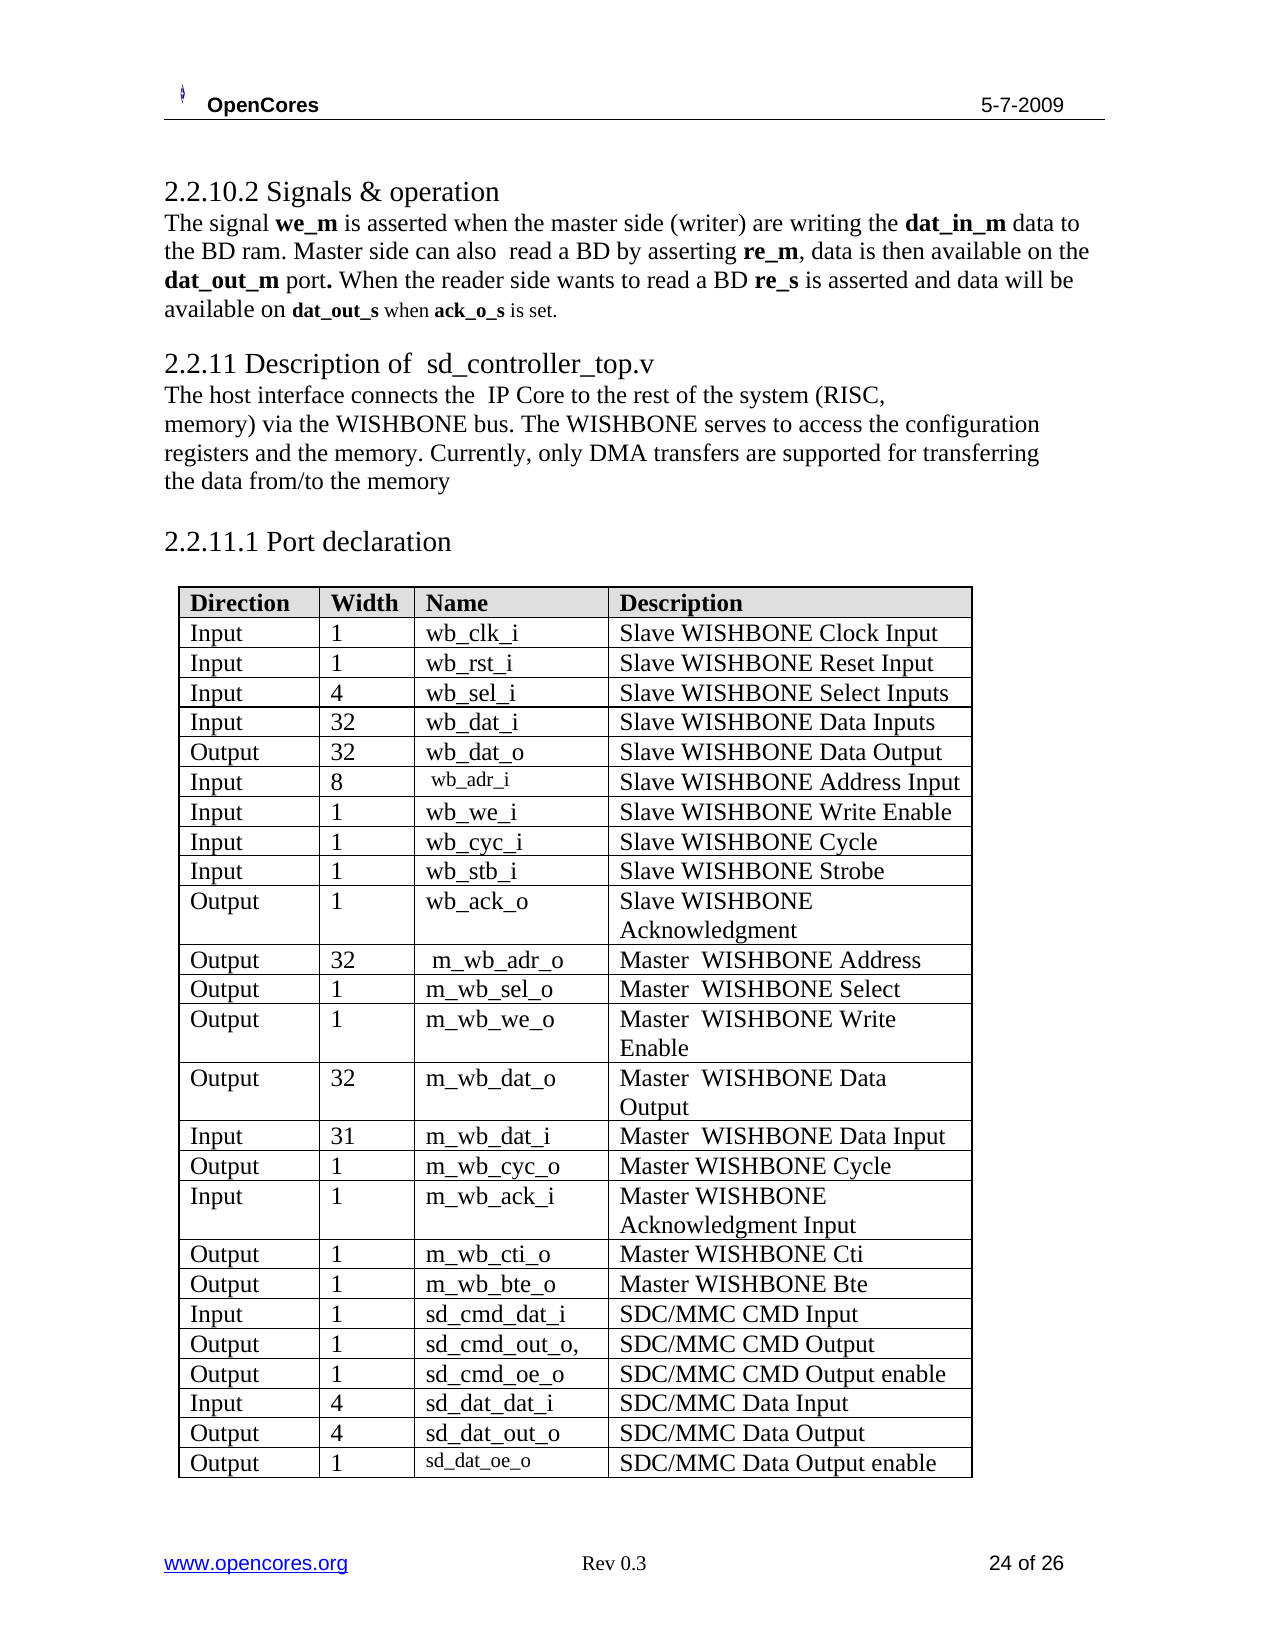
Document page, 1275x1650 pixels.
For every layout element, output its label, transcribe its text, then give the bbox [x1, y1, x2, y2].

table_cell wb_stb_i [415, 856, 608, 885]
table_cell Input [180, 678, 319, 706]
table_cell Master WISHBONE Address [609, 945, 971, 973]
table_header Direction [180, 588, 319, 617]
text the data from/to the memory [164, 466, 1105, 495]
table_cell sd_cmd_out_o, [415, 1329, 608, 1358]
table_cell SDC/MMC CMD Input [609, 1299, 971, 1328]
table_cell 1 [320, 1151, 414, 1180]
table_cell 4 [320, 1389, 414, 1417]
table_cell Slave WISHBONE Data Inputs [609, 708, 971, 736]
table_header Width [320, 588, 414, 617]
table_cell 32 [320, 737, 414, 766]
table_cell wb_sel_i [415, 678, 608, 706]
table_cell 8 [320, 767, 414, 796]
table_cell 1 [320, 648, 414, 677]
table_cell m_wb_we_o [415, 1004, 608, 1062]
table_cell Slave WISHBONE Data Output [609, 737, 971, 766]
table_cell Input [180, 1299, 319, 1328]
table_cell 1 [320, 1004, 414, 1062]
table_cell 1 [320, 1359, 414, 1387]
table_cell Master WISHBONE Cti [609, 1240, 971, 1268]
table_cell 4 [320, 1418, 414, 1447]
table_cell 31 [320, 1121, 414, 1150]
table_cell Output [180, 1359, 319, 1387]
table_cell Slave WISHBONE Select Inputs [609, 678, 971, 706]
table_cell Slave WISHBONE Acknowledgment [609, 886, 971, 944]
table_cell Input [180, 648, 319, 677]
table_cell 1 [320, 856, 414, 885]
table_cell Slave WISHBONE Reset Input [609, 648, 971, 677]
table_cell Input [180, 797, 319, 826]
table_cell Input [180, 856, 319, 885]
table_cell 1 [320, 1299, 414, 1328]
text 2.2.11 Description of sd_controller_top.v [164, 347, 1105, 380]
table_cell Input [180, 618, 319, 647]
table_cell 1 [320, 1448, 414, 1477]
table_cell 1 [320, 1269, 414, 1298]
table_cell 1 [320, 797, 414, 826]
table_cell Input [180, 1389, 319, 1417]
table_cell sd_dat_oe_o [415, 1448, 608, 1477]
table_cell m_wb_sel_o [415, 975, 608, 1003]
table_cell Input [180, 1121, 319, 1150]
table_cell Output [180, 1151, 319, 1180]
table_cell SDC/MMC CMD Output [609, 1329, 971, 1358]
table_cell 32 [320, 945, 414, 973]
table_cell wb_dat_o [415, 737, 608, 766]
table_cell Input [180, 827, 319, 855]
table_cell Slave WISHBONE Strobe [609, 856, 971, 885]
text 2.2.10.2 Signals & operation [164, 174, 1105, 208]
table_cell m_wb_dat_o [415, 1063, 608, 1120]
table_cell Output [180, 1448, 319, 1477]
table_cell Master WISHBONE Acknowledgment Input [609, 1181, 971, 1238]
table_cell SDC/MMC Data Input [609, 1389, 971, 1417]
table_cell 1 [320, 1240, 414, 1268]
table_cell Input [180, 1181, 319, 1238]
table_cell wb_adr_i [415, 767, 608, 796]
table_cell 1 [320, 827, 414, 855]
table_cell 32 [320, 1063, 414, 1120]
table_cell m_wb_ack_i [415, 1181, 608, 1238]
table_cell Output [180, 886, 319, 944]
table_cell Output [180, 1418, 319, 1447]
table_cell Output [180, 1269, 319, 1298]
table_cell 1 [320, 1181, 414, 1238]
table_cell 32 [320, 708, 414, 736]
table_cell Output [180, 1329, 319, 1358]
table_cell sd_cmd_dat_i [415, 1299, 608, 1328]
table_cell wb_clk_i [415, 618, 608, 647]
table_cell sd_dat_dat_i [415, 1389, 608, 1417]
table_header Description [609, 588, 971, 617]
text The host interface connects the IP Core to the rest of the system (RISC, [164, 380, 1105, 409]
table_cell wb_rst_i [415, 648, 608, 677]
table_cell Master WISHBONE Data Output [609, 1063, 971, 1120]
table_cell wb_we_i [415, 797, 608, 826]
table_cell m_wb_cti_o [415, 1240, 608, 1268]
table_cell Input [180, 767, 319, 796]
text memory) via the WISHBONE bus. The WISHBONE serves to access the configuration [164, 409, 1105, 438]
table_cell Master WISHBONE Bte [609, 1269, 971, 1298]
table_cell wb_dat_i [415, 708, 608, 736]
table_cell SDC/MMC Data Output [609, 1418, 971, 1447]
text registers and the memory. Currently, only DMA transfers are supported for transferring [164, 438, 1105, 466]
table_header Name [415, 588, 608, 617]
table_cell Input [180, 708, 319, 736]
table_cell m_wb_bte_o [415, 1269, 608, 1298]
table_cell Slave WISHBONE Address Input [609, 767, 971, 796]
table_cell wb_ack_o [415, 886, 608, 944]
table_cell Slave WISHBONE Write Enable [609, 797, 971, 826]
table_cell sd_cmd_oe_o [415, 1359, 608, 1387]
table_cell 1 [320, 618, 414, 647]
table_cell m_wb_cyc_o [415, 1151, 608, 1180]
table_cell Output [180, 1063, 319, 1120]
table_cell Master WISHBONE Select [609, 975, 971, 1003]
table_cell m_wb_adr_o [415, 945, 608, 973]
table_cell Master WISHBONE Cycle [609, 1151, 971, 1180]
table_cell 4 [320, 678, 414, 706]
table_cell Slave WISHBONE Clock Input [609, 618, 971, 647]
table_cell sd_dat_out_o [415, 1418, 608, 1447]
text The signal we_m is asserted when the master side (writer) are writing the dat_in_m data to the BD ram. Master side can also read a BD by asserting re_m, data is then available on the dat_out_m port. When the reader side wants to read a BD re_s is asserted and data will be available on dat_out_s when ack_o_s is set. [164, 208, 1105, 323]
table_cell Output [180, 945, 319, 973]
table_cell m_wb_dat_i [415, 1121, 608, 1150]
table_cell Slave WISHBONE Cycle [609, 827, 971, 855]
table_cell Output [180, 1240, 319, 1268]
table_cell Output [180, 737, 319, 766]
table_cell Output [180, 975, 319, 1003]
table_cell Master WISHBONE Write Enable [609, 1004, 971, 1062]
table_cell 1 [320, 1329, 414, 1358]
table_cell 1 [320, 886, 414, 944]
text 2.2.11.1 Port declaration [164, 524, 1105, 557]
table_cell Output [180, 1004, 319, 1062]
table_cell wb_cyc_i [415, 827, 608, 855]
table_cell SDC/MMC Data Output enable [609, 1448, 971, 1477]
table_cell SDC/MMC CMD Output enable [609, 1359, 971, 1387]
table_cell Master WISHBONE Data Input [609, 1121, 971, 1150]
table_cell 1 [320, 975, 414, 1003]
